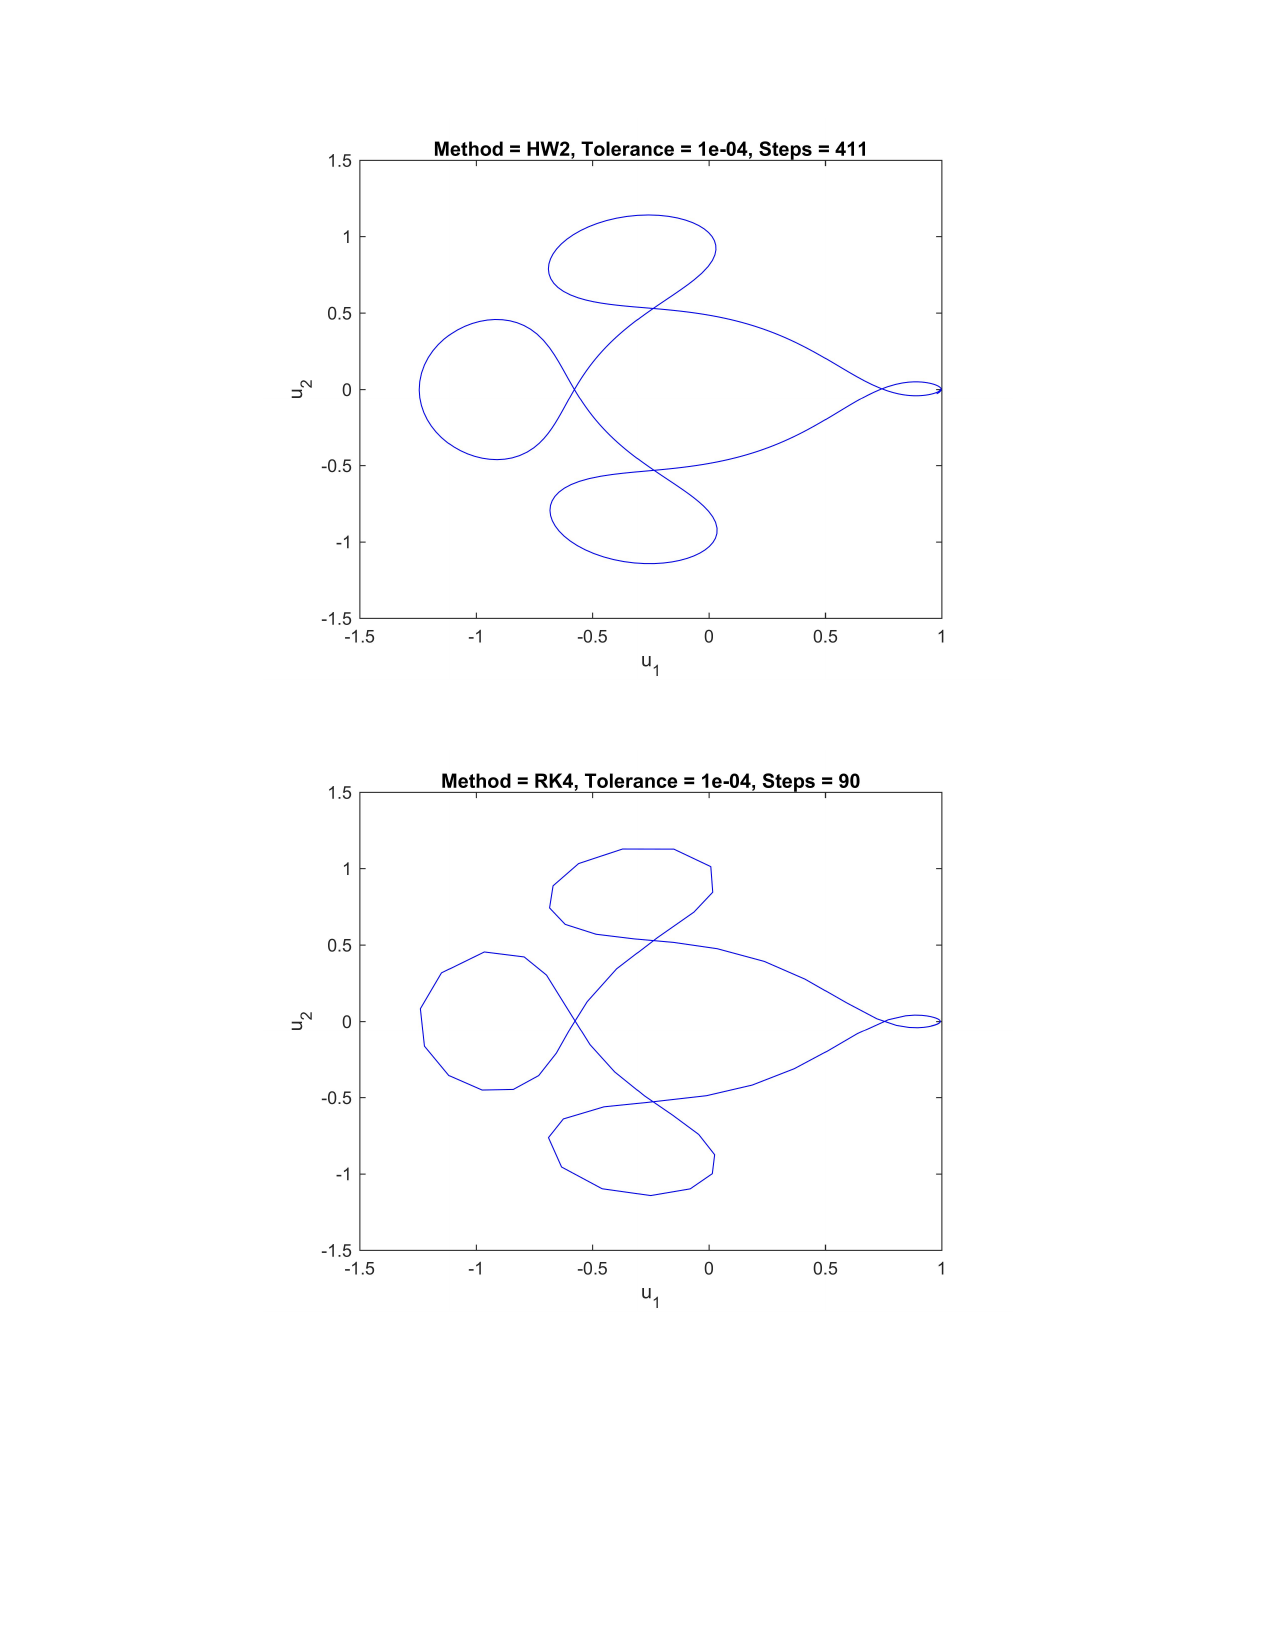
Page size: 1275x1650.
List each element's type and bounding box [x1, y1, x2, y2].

picture [262, 750, 1013, 1312]
picture [262, 118, 1013, 680]
